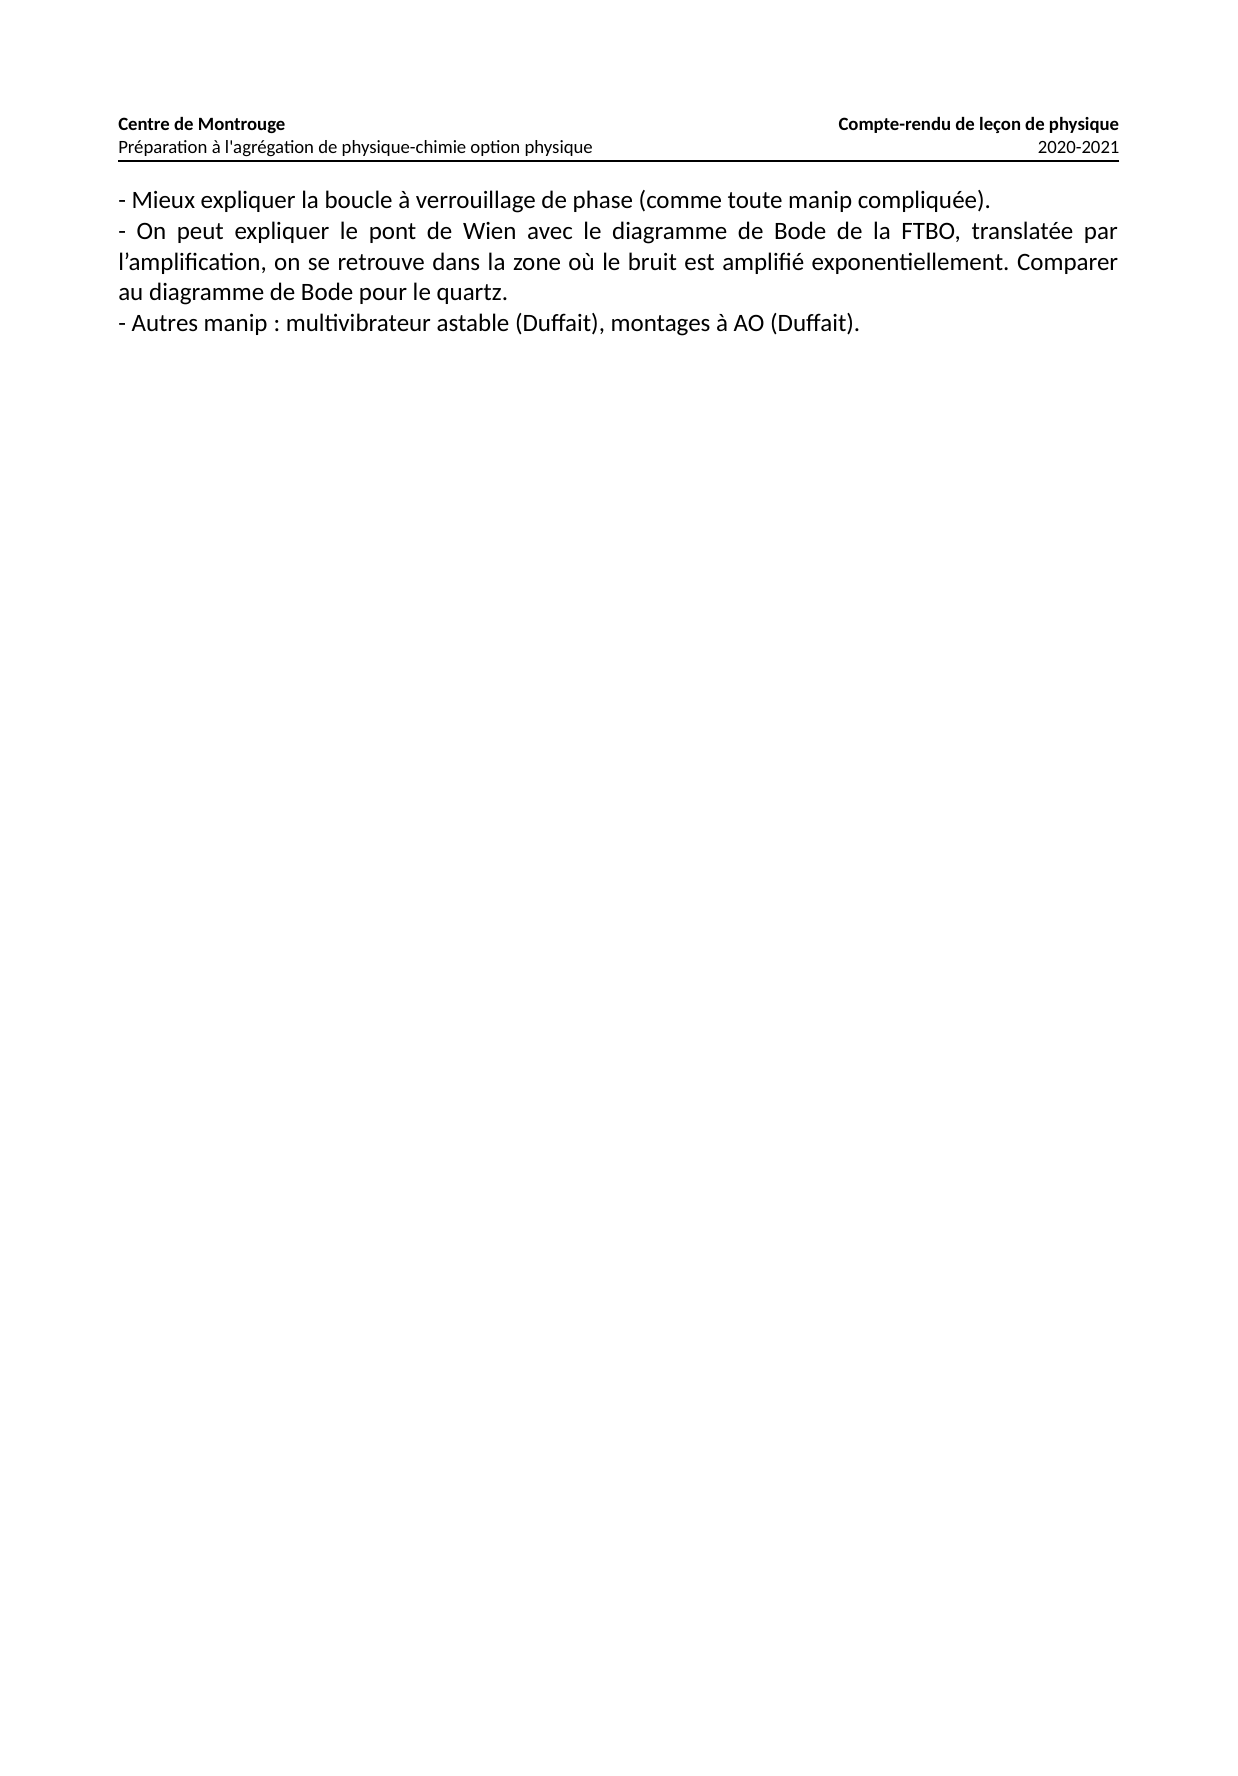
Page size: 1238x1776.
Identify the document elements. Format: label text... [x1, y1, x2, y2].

text - On peut expliquer le pont de Wien avec le diagramme de Bode de la FTBO, translatée par l’amplification, on se retrouve dans la zone où le bruit est amplifié exponentiellement. Comparer au diagramme de Bode pour le quartz. [118, 215, 1119, 307]
text - Mieux expliquer la boucle à verrouillage de phase (comme toute manip compliquée). [118, 184, 1119, 215]
text - Autres manip : multivibrateur astable (Duffait), montages à AO (Duffait). [118, 307, 1119, 337]
